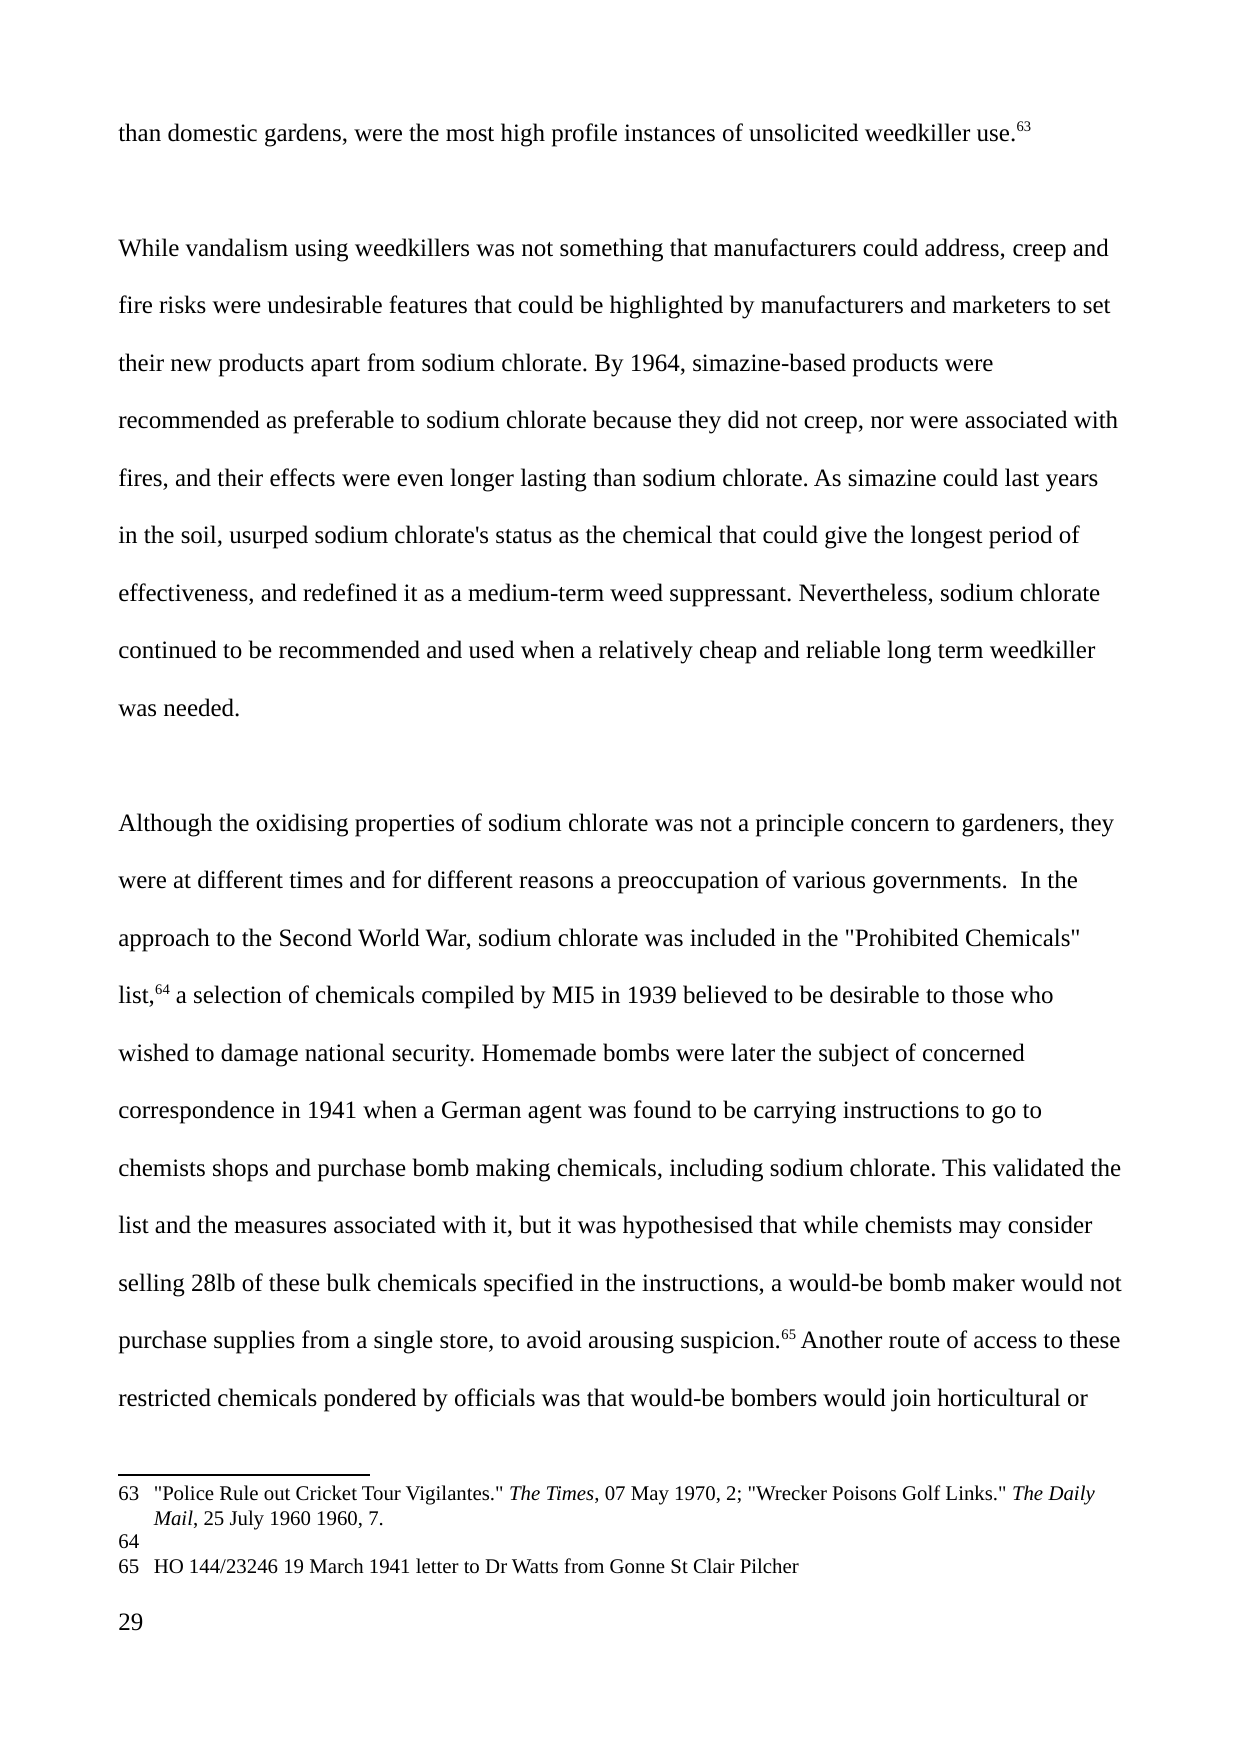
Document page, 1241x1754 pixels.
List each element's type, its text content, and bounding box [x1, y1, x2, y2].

text Although the oxidising properties of sodium chlorate was not a principle concern to gardeners, they were at different times and for different reasons a preoccupation of various governments. In the approach to the Second World War, sodium chlorate was included in the "Prohibited Chemicals" list, a selection of chemicals compiled by MI5 in 1939 believed to be desirable to those who wished to damage national security. Homemade bombs were later the subject of concerned correspondence in 1941 when a German agent was found to be carrying instructions to go to chemists shops and purchase bomb making chemicals, including sodium chlorate. This validated the list and the measures associated with it, but it was hypothesised that while chemists may consider selling 28lb of these bulk chemicals specified in the instructions, a would-be bomb maker would not purchase supplies from a single store, to avoid arousing suspicion. Another route of access to these restricted chemicals pondered by officials was that would-be bombers would join horticultural or [118, 808, 1122, 1412]
text HO 144/23246 19 March 1941 letter to Dr Watts from Gonne St Clair Pilcher [118, 1553, 1122, 1578]
text "Police Rule out Cricket Tour Vigilantes." The Times, 07 May 1970, 2; "Wrecker Poisons Golf Links." The Daily Mail, 25 July 1960 1960, 7. [118, 1481, 1122, 1529]
text than domestic gardens, were the most high profile instances of unsolicited weedkiller use. [118, 118, 1122, 147]
text While vandalism using weedkillers was not something that manufacturers could address, creep and fire risks were undesirable features that could be highlighted by manufacturers and marketers to set their new products apart from sodium chlorate. By 1964, simazine-based products were recommended as preferable to sodium chlorate because they did not creep, nor were associated with fires, and their effects were even longer lasting than sodium chlorate. As simazine could last years in the soil, usurped sodium chlorate's status as the chemical that could give the longest period of effectiveness, and redefined it as a medium-term weed suppressant. Nevertheless, sodium chlorate continued to be recommended and used when a relatively cheap and reliable long term weedkiller was needed. [118, 233, 1122, 722]
